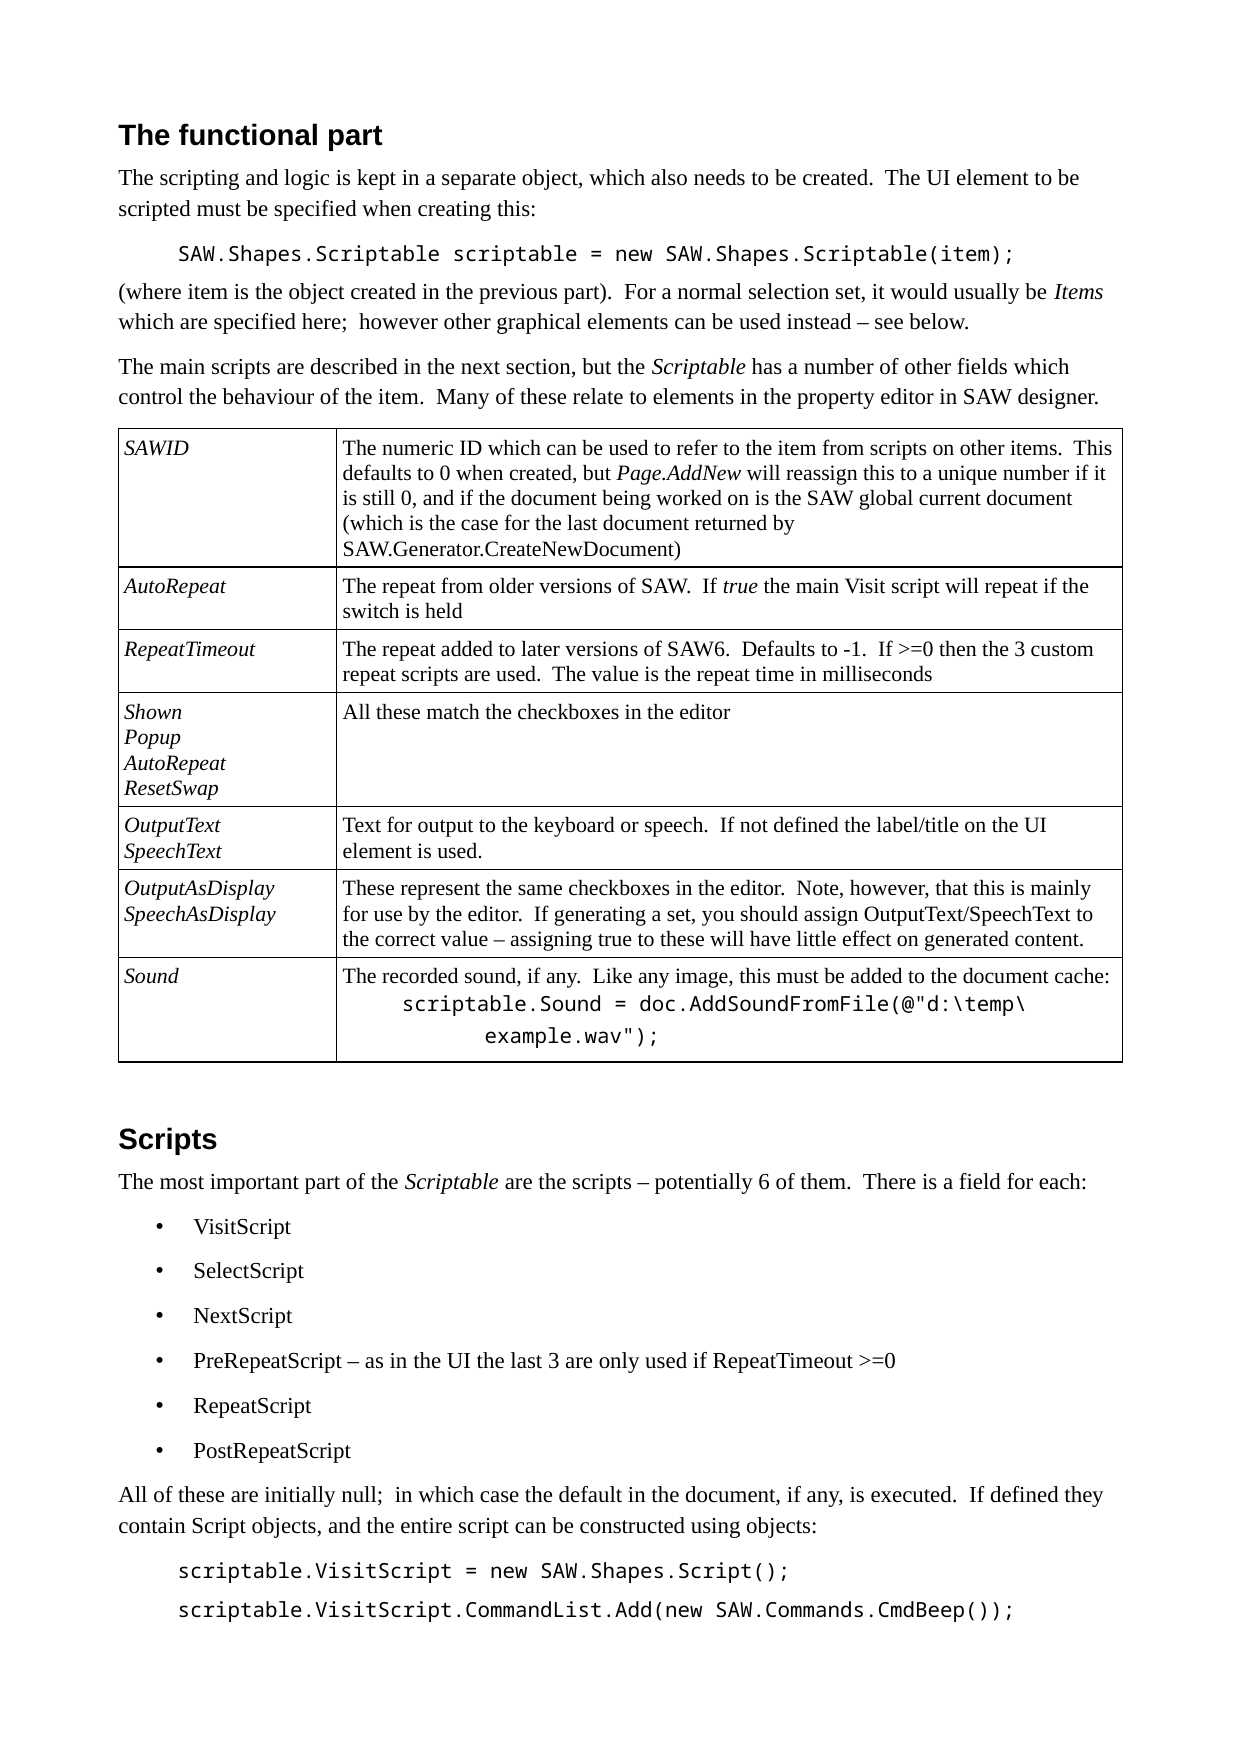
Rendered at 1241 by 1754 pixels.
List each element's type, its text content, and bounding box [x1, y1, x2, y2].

table_cell These represent the same checkboxes in the editor. Note, however, that this is mainly for use by the editor. If generating a set, you should assign OutputText/SpeechText to the correct value – assigning true to these will have little effect on generated content. [337, 870, 1122, 957]
text The scripting and logic is kept in a separate object, which also needs to be created. The UI element to be scripted must be specified when creating this: [118, 164, 1122, 221]
table_cell Shown Popup AutoRepeat ResetSwap [119, 693, 336, 806]
table_cell OutputAsDisplay SpeechAsDisplay [119, 870, 336, 957]
table_cell The repeat added to later versions of SAW6. Defaults to -1. If >=0 then the 3 custom repeat scripts are used. The value is the repeat time in milliseconds [337, 630, 1122, 692]
table_cell OutputText SpeechText [119, 807, 336, 868]
table_header SAWID [119, 429, 336, 566]
list PostRepeatScript [156, 1437, 1122, 1463]
list SelectScript [156, 1258, 1122, 1284]
text scriptable.VisitScript.CommandList.Add(new SAW.Commands.CmdBeep()); [177, 1595, 1122, 1623]
table_cell AutoRepeat [119, 568, 336, 629]
list RepeatScript [156, 1392, 1122, 1418]
text All of these are initially null; in which case the default in the document, if any, is executed. If defined they contain Script objects, and the entire script can be constructed using objects: [118, 1482, 1122, 1538]
list VisitScript [156, 1213, 1122, 1239]
list PreRepeatScript – as in the UI the last 3 are only used if RepeatTimeout >=0 [156, 1347, 1122, 1373]
text (where item is the object created in the previous part). For a normal selection set, it would usually be Items which are specified here; however other graphical elements can be used instead – see below. [118, 278, 1122, 334]
table_cell RepeatTimeout [119, 630, 336, 692]
table_cell The recorded sound, if any. Like any image, this must be added to the document cache: scriptable.Sound = doc.AddSoundFromFile(@"d:\temp\example.wav"); [337, 958, 1122, 1061]
text The main scripts are described in the next section, but the Scriptable has a number of other fields which control the behaviour of the item. Many of these relate to elements in the property editor in SAW designer. [118, 353, 1122, 409]
subtitle The functional part [118, 118, 1122, 152]
text The most important part of the Scriptable are the scripts – potentially 6 of them. There is a field for each: [118, 1168, 1122, 1194]
text SAW.Shapes.Scriptable scriptable = new SAW.Shapes.Scriptable(item); [177, 239, 1122, 268]
table_cell Text for output to the keyboard or speech. If not defined the label/title on the UI element is used. [337, 807, 1122, 868]
table_header The numeric ID which can be used to refer to the item from scripts on other items. This defaults to 0 when created, but Page.AddNew will reassign this to a unique number if it is still 0, and if the document being worked on is the SAW global current document (which is the case for the last document returned by SAW.Generator.CreateNewDocument) [337, 429, 1122, 566]
table_cell The repeat from older versions of SAW. If true the main Visit script will repeat if the switch is held [337, 568, 1122, 629]
subtitle Scripts [118, 1122, 1122, 1156]
table_cell All these match the checkboxes in the editor [337, 693, 1122, 806]
table_cell Sound [119, 958, 336, 1061]
text scriptable.VisitScript = new SAW.Shapes.Script(); [177, 1557, 1122, 1585]
list NextScript [156, 1302, 1122, 1329]
